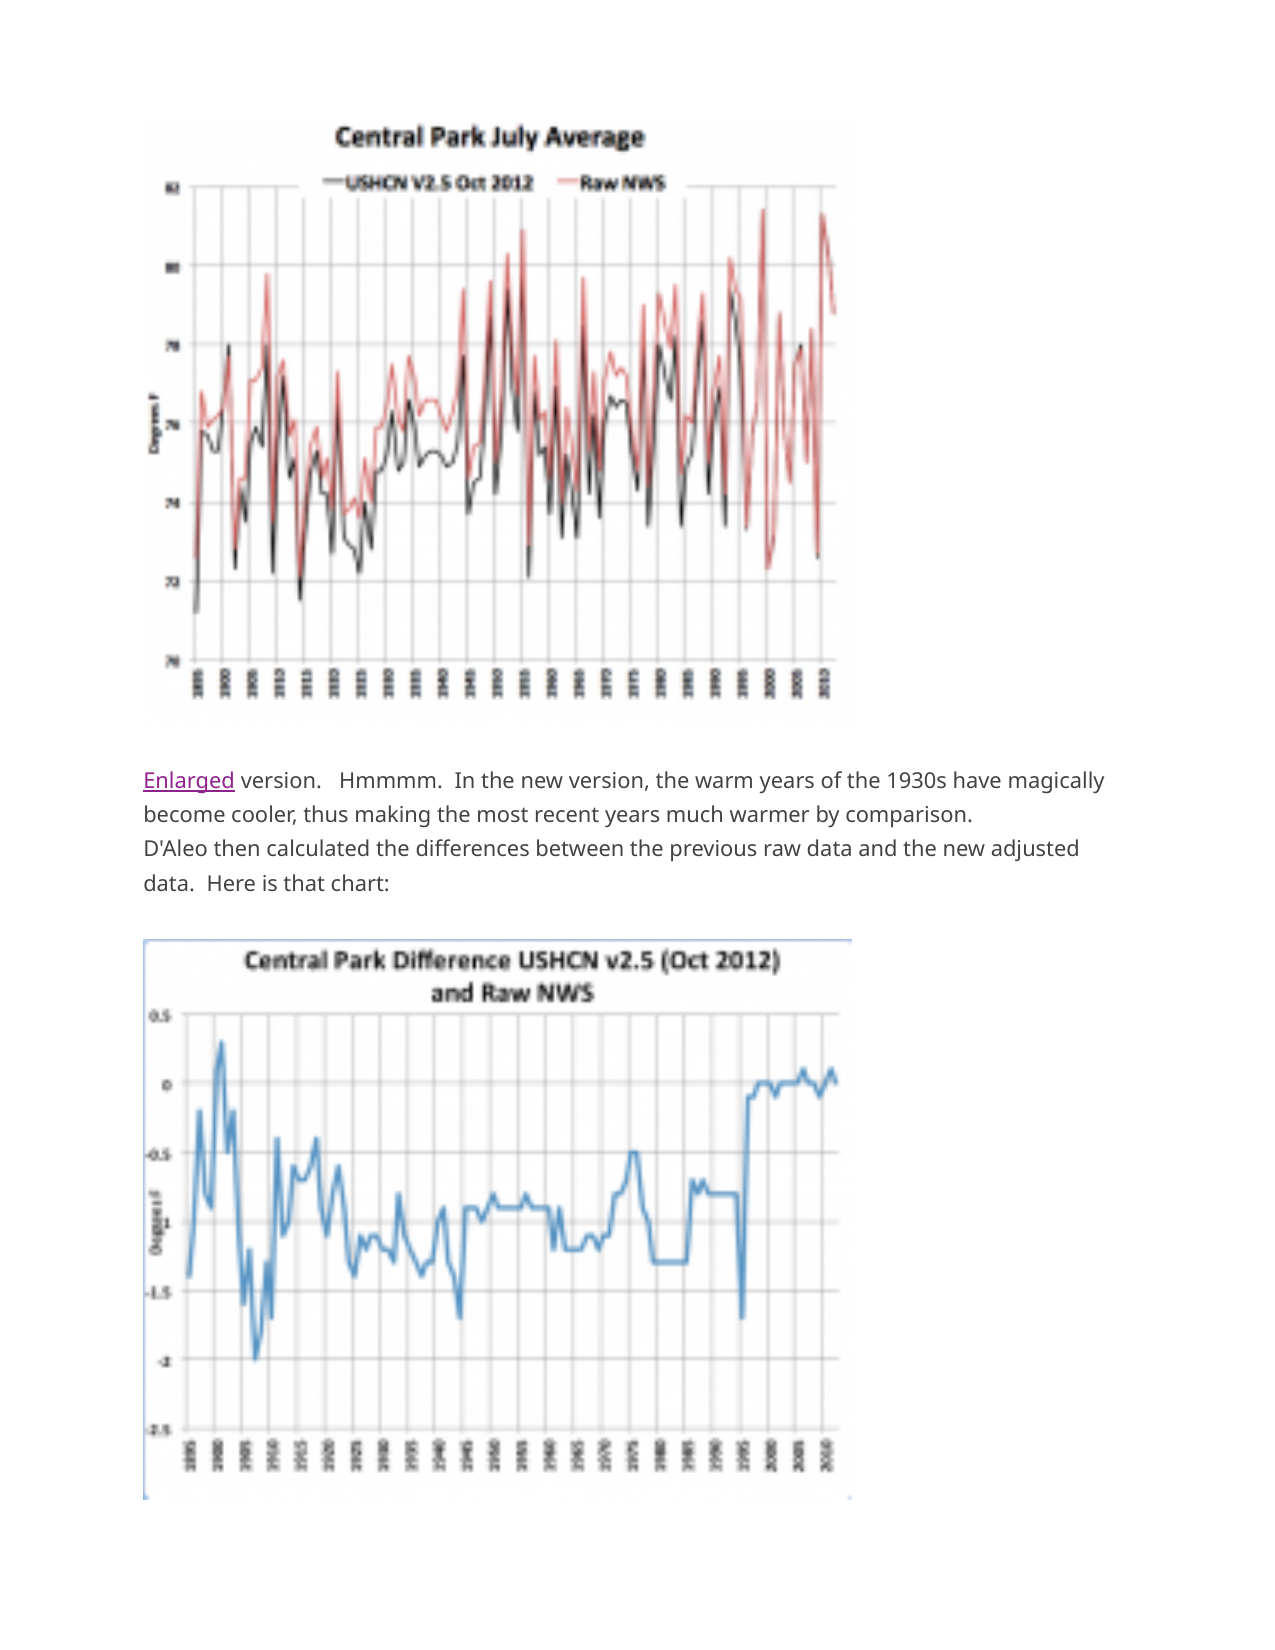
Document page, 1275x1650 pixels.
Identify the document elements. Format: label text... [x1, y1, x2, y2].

picture [143, 118, 858, 724]
text Enlarged version. Hmmmm. In the new version, the warm years of the 1930s have magically become cooler, thus making the most recent years much warmer by comparison. [143, 765, 1132, 829]
text D'Aleo then calculated the differences between the previous raw data and the new adjusted data. Here is that chart: [143, 833, 1132, 897]
picture [143, 939, 852, 1500]
